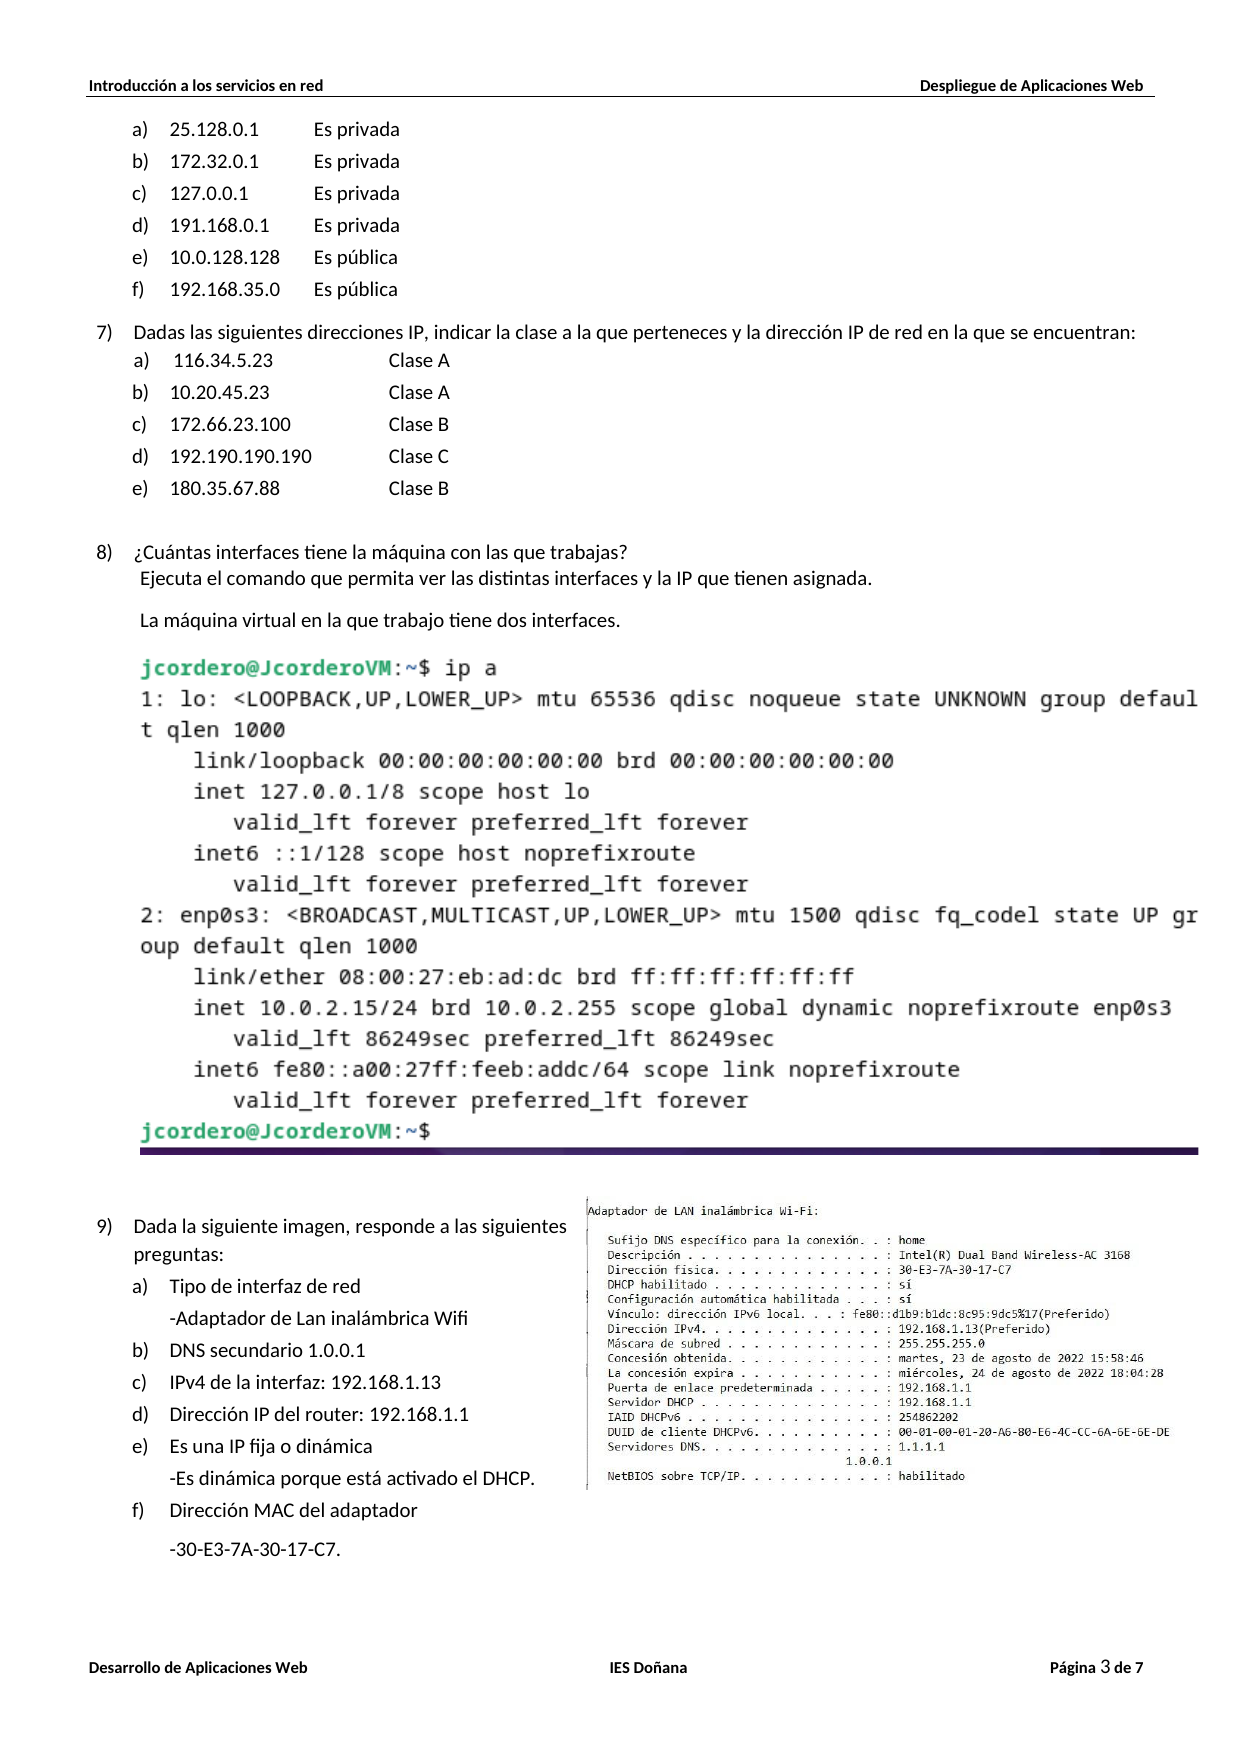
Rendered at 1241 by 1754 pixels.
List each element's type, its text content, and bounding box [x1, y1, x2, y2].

text La máquina virtual en la que trabajo tiene dos interfaces. [133, 608, 1147, 633]
text -Es dinámica porque está activado el DHCP. [169, 1465, 1147, 1491]
list Es una IP fija o dinámica [132, 1433, 586, 1459]
list 10.20.45.23 Clase A [132, 379, 1147, 404]
text -Adaptador de Lan inalámbrica Wifi [169, 1305, 586, 1331]
list Dada la siguiente imagen, responde a las siguientes preguntas: [96, 1213, 586, 1267]
list 172.32.0.1 Es privada [132, 149, 1147, 174]
list IPv4 de la interfaz: 192.168.1.13 [132, 1369, 586, 1395]
list DNS secundario 1.0.0.1 [132, 1337, 586, 1363]
list 192.168.35.0 Es pública [132, 277, 1147, 302]
list Tipo de interfaz de red [132, 1273, 586, 1299]
list ¿Cuántas interfaces tiene la máquina con las que trabajas? [96, 539, 1147, 564]
list 192.190.190.190 Clase C [132, 443, 1147, 468]
list 127.0.0.1 Es privada [132, 181, 1147, 206]
list 10.0.128.128 Es pública [132, 244, 1147, 270]
text Ejecuta el comando que permita ver las distintas interfaces y la IP que tienen asignada. [133, 565, 1147, 591]
picture [586, 1196, 1216, 1490]
list Dadas las siguientes direcciones IP, indicar la clase a la que perteneces y la dirección IP de red en la que se encuentran: a) 116.34.5.23 Clase A [96, 319, 1147, 372]
list 191.168.0.1 Es privada [132, 213, 1147, 238]
text -30-E3-7A-30-17-C7. [169, 1536, 1147, 1562]
list Dirección IP del router: 192.168.1.1 [132, 1401, 586, 1427]
list Dirección MAC del adaptador [132, 1497, 1147, 1523]
list 25.128.0.1 Es privada [132, 117, 1147, 142]
picture [140, 650, 1199, 1155]
list 172.66.23.100 Clase B [132, 411, 1147, 436]
list 180.35.67.88 Clase B [132, 475, 1147, 500]
